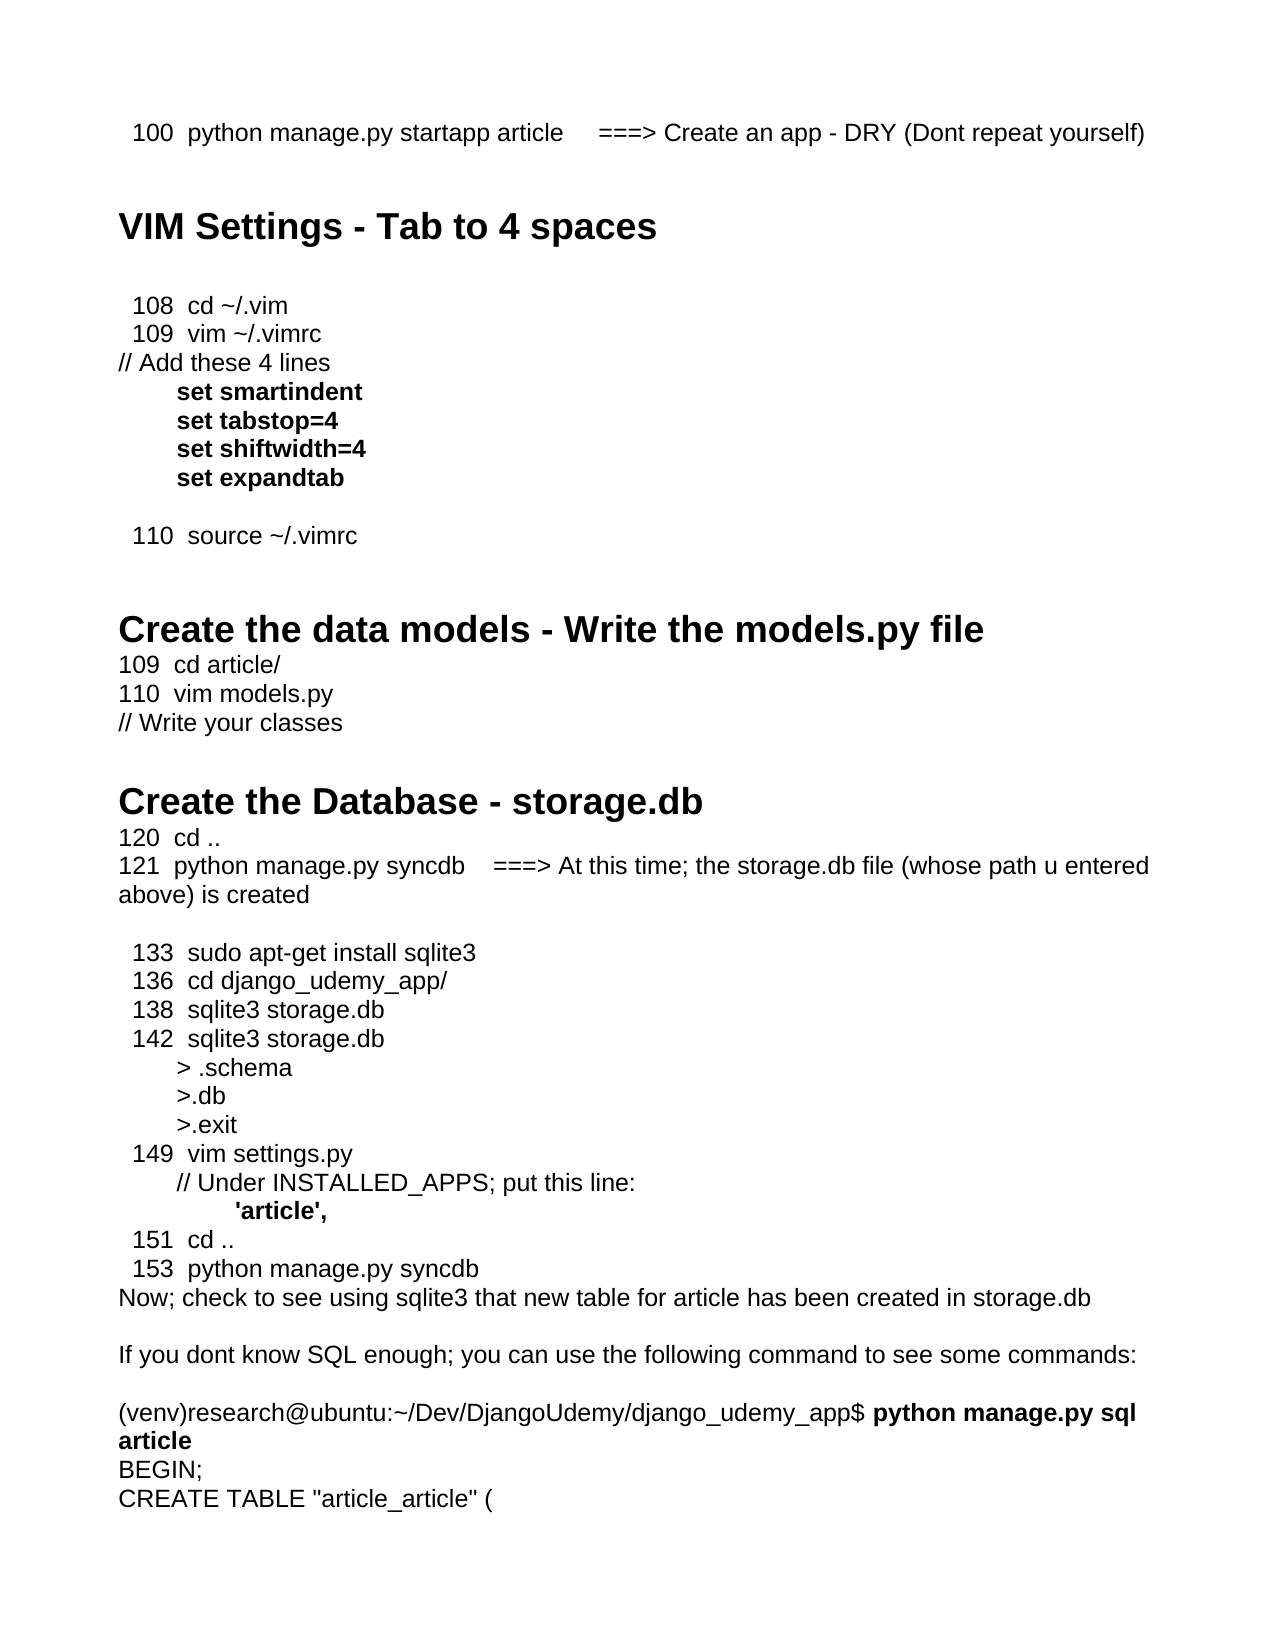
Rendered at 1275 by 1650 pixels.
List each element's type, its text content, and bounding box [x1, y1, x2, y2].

text > .schema [118, 1052, 1157, 1081]
text >.exit [118, 1110, 1157, 1139]
text 'article', [118, 1196, 1157, 1225]
text 110 vim models.py [118, 679, 1157, 707]
text BEGIN; [118, 1455, 1157, 1484]
text 149 vim settings.py [118, 1139, 1157, 1167]
text 120 cd .. [118, 822, 1157, 851]
text 121 python manage.py syncdb ===> At this time; the storage.db file (whose path u entered above) is created [118, 851, 1157, 909]
text 109 vim ~/.vimrc [118, 319, 1157, 348]
text // Under INSTALLED_APPS; put this line: [118, 1167, 1157, 1196]
text >.db [118, 1081, 1157, 1110]
text Now; check to see using sqlite3 that new table for article has been created in storage.db [118, 1282, 1157, 1311]
text 138 sqlite3 storage.db [118, 995, 1157, 1024]
text Create the Database - storage.db [118, 779, 1157, 822]
text If you dont know SQL enough; you can use the following command to see some commands: [118, 1340, 1157, 1369]
text (venv)research@ubuntu:~/Dev/DjangoUdemy/django_udemy_app$ python manage.py sql article [118, 1397, 1157, 1455]
text 136 cd django_udemy_app/ [118, 966, 1157, 995]
text // Add these 4 lines [118, 348, 1157, 377]
text VIM Settings - Tab to 4 spaces [118, 204, 1157, 247]
text 108 cd ~/.vim [118, 291, 1157, 319]
text 153 python manage.py syncdb [118, 1254, 1157, 1282]
text 151 cd .. [118, 1225, 1157, 1254]
text // Write your classes [118, 707, 1157, 736]
text set smartindent [118, 377, 1157, 406]
text 142 sqlite3 storage.db [118, 1024, 1157, 1052]
text 133 sudo apt-get install sqlite3 [118, 937, 1157, 966]
text set shiftwidth=4 [118, 434, 1157, 463]
text Create the data models - Write the models.py file [118, 607, 1157, 650]
text 110 source ~/.vimrc [118, 521, 1157, 549]
text set expandtab [118, 463, 1157, 492]
text set tabstop=4 [118, 406, 1157, 434]
text 109 cd article/ [118, 650, 1157, 679]
text CREATE TABLE "article_article" ( [118, 1484, 1157, 1512]
text 100 python manage.py startapp article ===> Create an app - DRY (Dont repeat yourself) [118, 118, 1157, 147]
